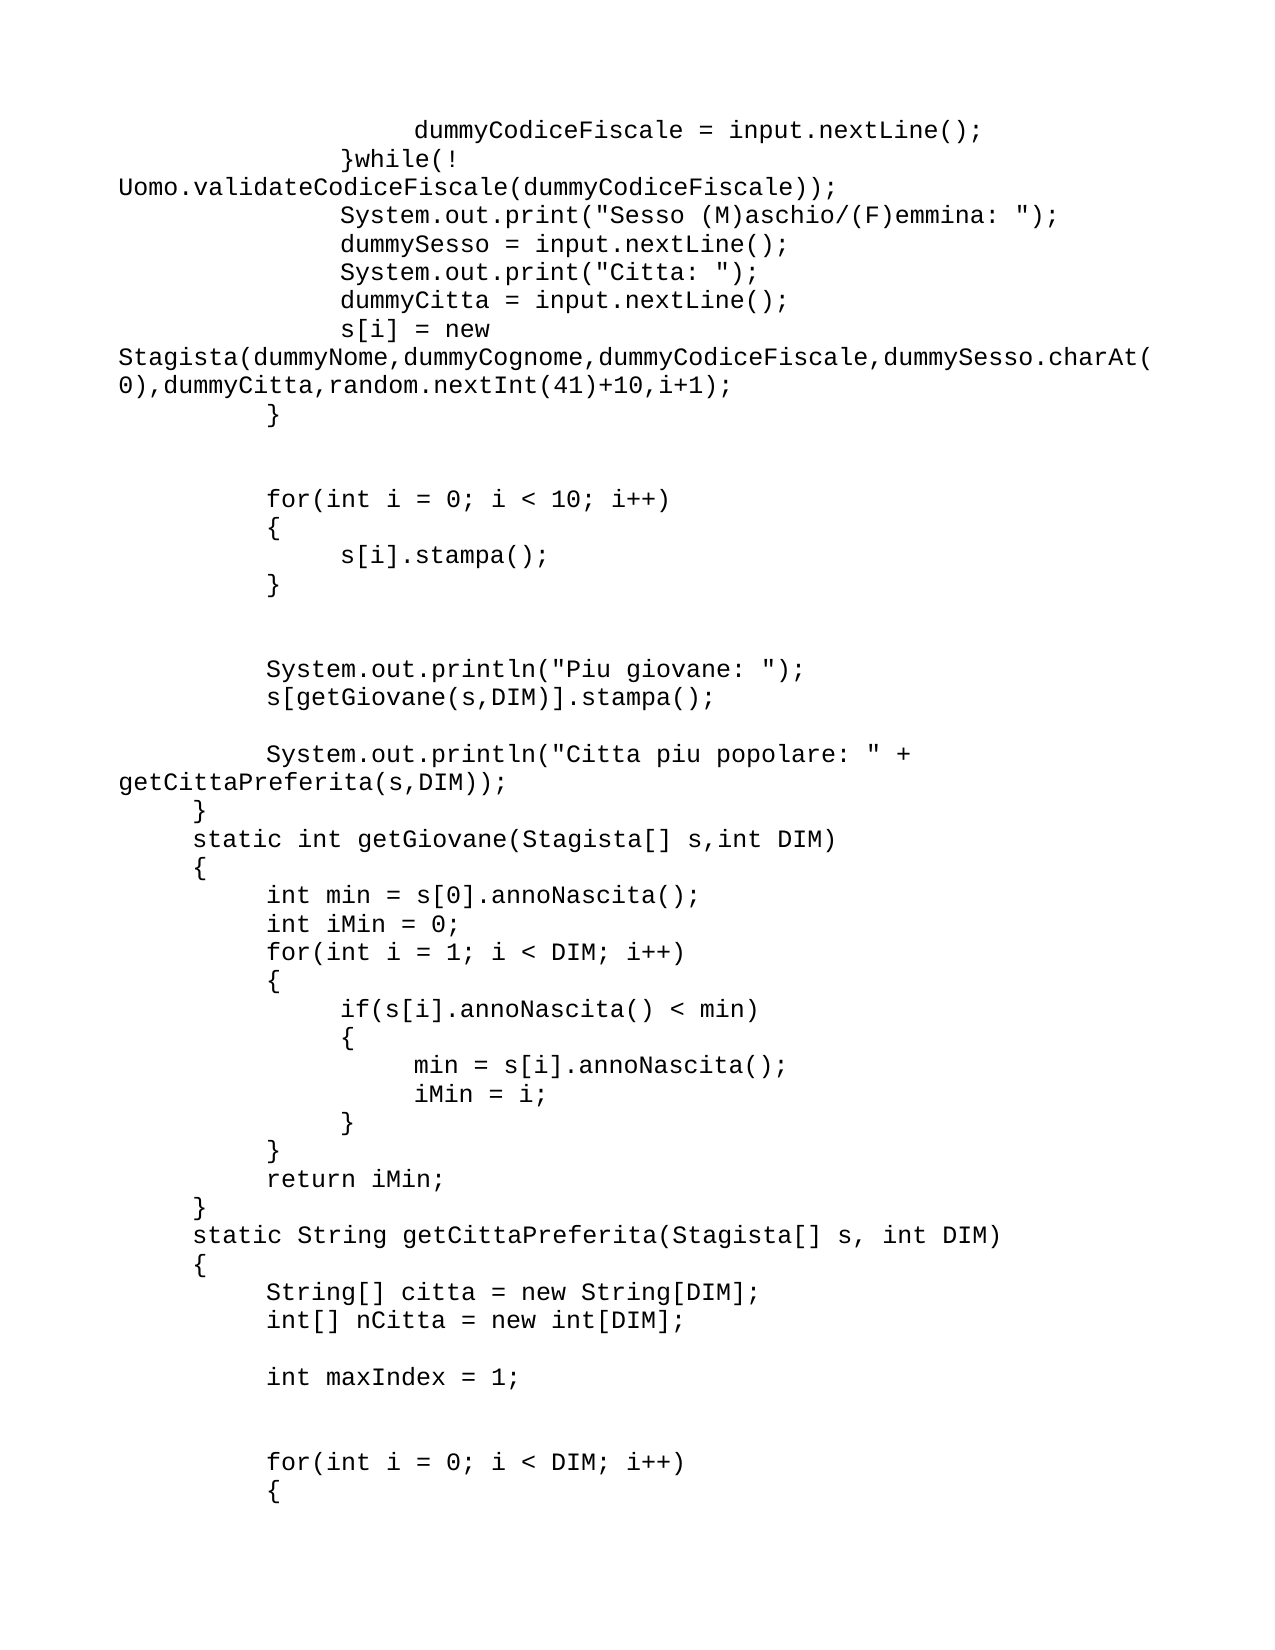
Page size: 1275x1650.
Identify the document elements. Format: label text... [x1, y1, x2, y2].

text for(int i = 1; i < DIM; i++) [118, 940, 1157, 968]
text int[] nCitta = new int[DIM]; [118, 1308, 1157, 1336]
text s[getGiovane(s,DIM)].stampa(); [118, 685, 1157, 713]
text int min = s[0].annoNascita(); [118, 883, 1157, 911]
text dummyCitta = input.nextLine(); [118, 288, 1157, 316]
text { [118, 1251, 1157, 1280]
text } [118, 1110, 1157, 1138]
text if(s[i].annoNascita() < min) [118, 996, 1157, 1025]
text s[i] = new Stagista(dummyNome,dummyCognome,dummyCodiceFiscale,dummySesso.charAt(0),dummyCitta,random.nextInt(41)+10,i+1); [118, 316, 1157, 401]
text return iMin; [118, 1166, 1157, 1195]
text System.out.println("Citta piu popolare: " + getCittaPreferita(s,DIM)); [118, 741, 1157, 798]
text dummySesso = input.nextLine(); [118, 231, 1157, 260]
text { [118, 855, 1157, 883]
text static String getCittaPreferita(Stagista[] s, int DIM) [118, 1223, 1157, 1251]
text { [118, 1025, 1157, 1053]
text System.out.print("Sesso (M)aschio/(F)emmina: "); [118, 203, 1157, 231]
text dummyCodiceFiscale = input.nextLine(); [118, 118, 1157, 146]
text } [118, 401, 1157, 430]
text for(int i = 0; i < 10; i++) [118, 486, 1157, 515]
text s[i].stampa(); [118, 543, 1157, 571]
text } [118, 1138, 1157, 1166]
text static int getGiovane(Stagista[] s,int DIM) [118, 826, 1157, 855]
text { [118, 515, 1157, 543]
text }while(!Uomo.validateCodiceFiscale(dummyCodiceFiscale)); [118, 146, 1157, 203]
text int iMin = 0; [118, 911, 1157, 940]
text iMin = i; [118, 1081, 1157, 1110]
text } [118, 1195, 1157, 1223]
text { [118, 968, 1157, 996]
text System.out.print("Citta: "); [118, 260, 1157, 288]
text int maxIndex = 1; [118, 1365, 1157, 1393]
text { [118, 1478, 1157, 1506]
text min = s[i].annoNascita(); [118, 1053, 1157, 1081]
text } [118, 798, 1157, 826]
text for(int i = 0; i < DIM; i++) [118, 1450, 1157, 1478]
text System.out.println("Piu giovane: "); [118, 656, 1157, 685]
text } [118, 571, 1157, 600]
text String[] citta = new String[DIM]; [118, 1280, 1157, 1308]
